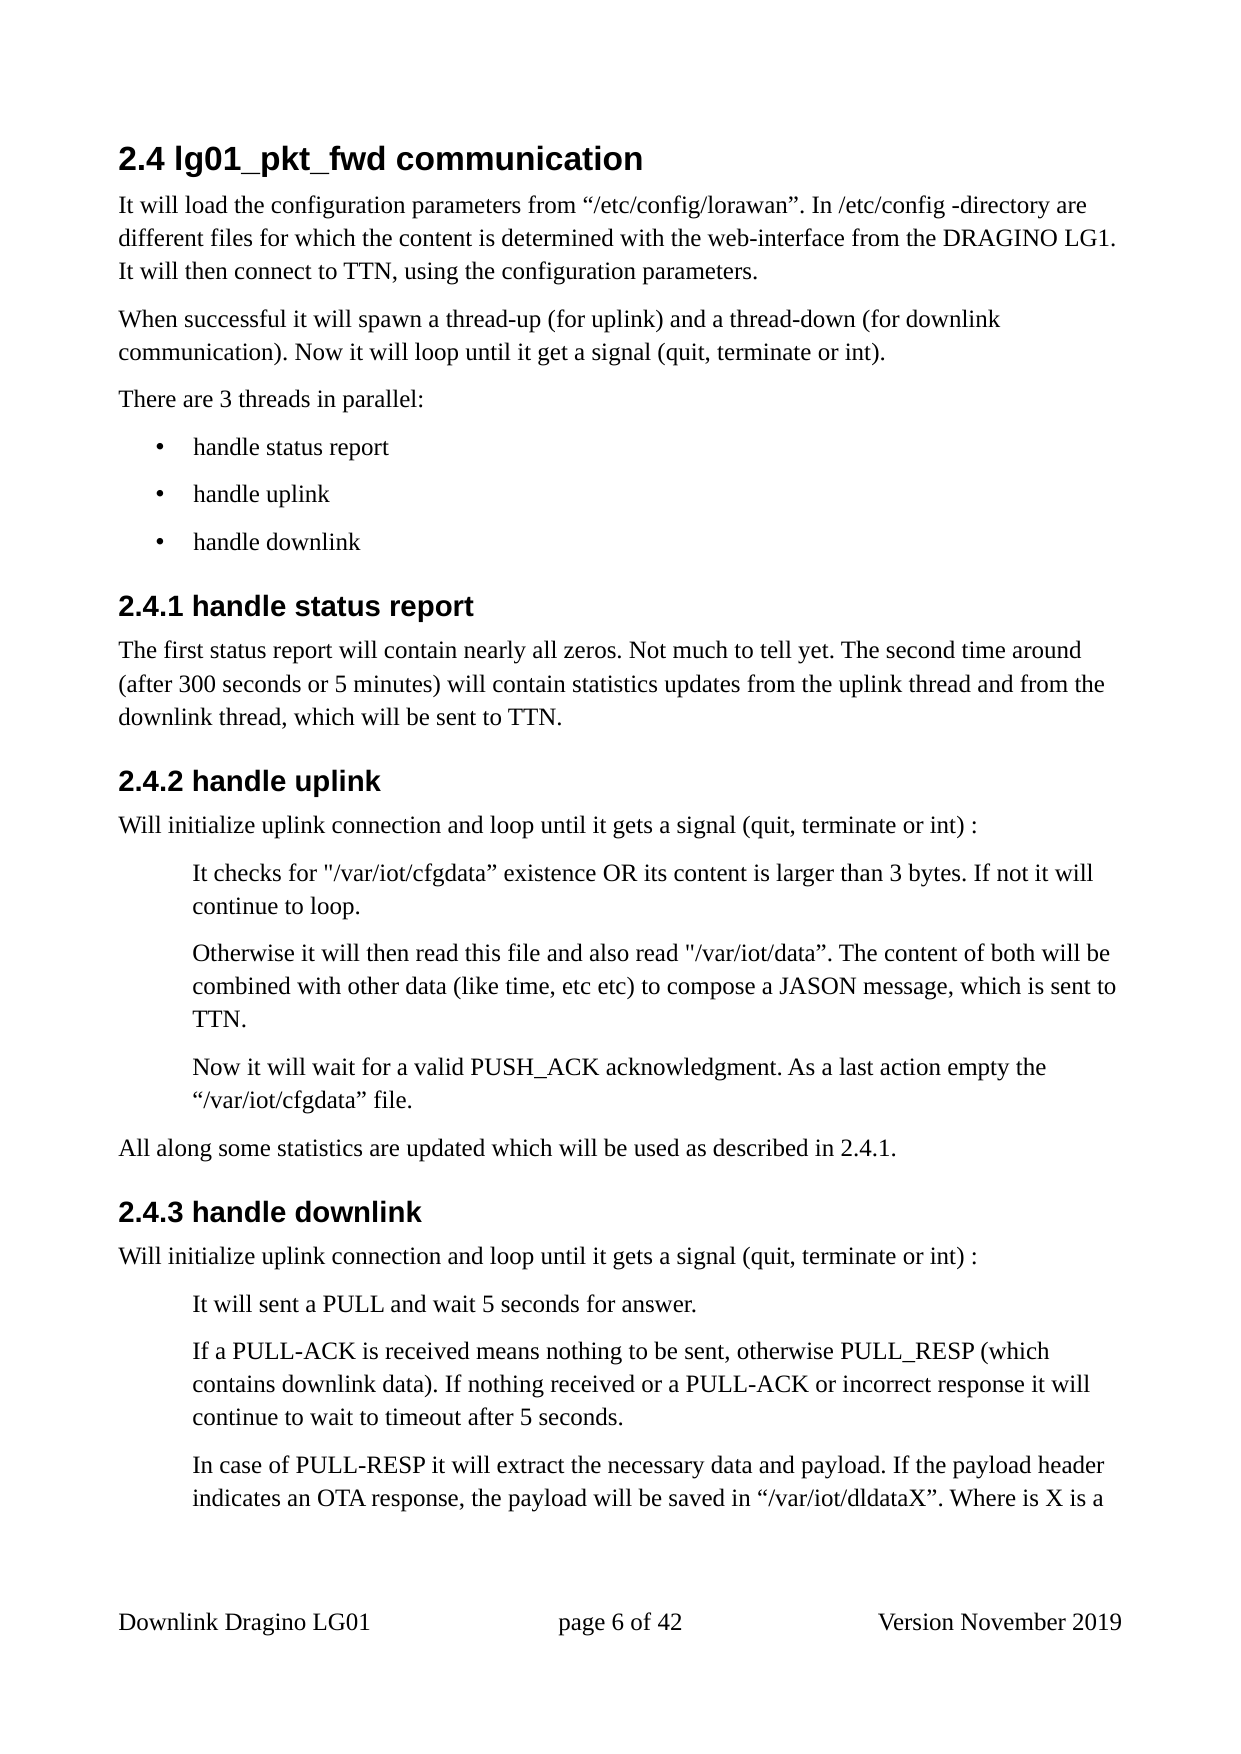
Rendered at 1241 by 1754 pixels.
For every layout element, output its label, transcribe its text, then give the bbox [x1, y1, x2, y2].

text All along some statistics are updated which will be used as described in 2.4.1. [118, 1133, 1122, 1161]
subtitle 2.4.1 handle status report [118, 589, 1122, 623]
list handle downlink [156, 527, 1122, 556]
text Now it will wait for a valid PUSH_ACK acknowledgment. As a last action empty the “/var/iot/cfgdata” file. [192, 1052, 1122, 1114]
subtitle 2.4.3 handle downlink [118, 1195, 1122, 1228]
text Will initialize uplink connection and loop until it gets a signal (quit, terminate or int) : [118, 810, 1122, 839]
text It will load the configuration parameters from “/etc/config/lorawan”. In /etc/config -directory are different files for which the content is determined with the web-interface from the DRAGINO LG1. It will then connect to TTN, using the configuration parameters. [118, 190, 1122, 285]
text It checks for "/var/iot/cfgdata” existence OR its content is larger than 3 bytes. If not it will continue to loop. [192, 858, 1122, 919]
text It will sent a PULL and wait 5 seconds for answer. [192, 1289, 1122, 1317]
list handle uplink [156, 479, 1122, 508]
text Will initialize uplink connection and loop until it gets a signal (quit, terminate or int) : [118, 1241, 1122, 1270]
text In case of PULL-RESP it will extract the necessary data and payload. If the payload header indicates an OTA response, the payload will be saved in “/var/iot/dldataX”. Where is X is a [192, 1450, 1122, 1512]
text When successful it will spawn a thread-up (for uplink) and a thread-down (for downlink communication). Now it will loop until it get a signal (quit, terminate or int). [118, 304, 1122, 366]
list handle status report [156, 432, 1122, 461]
subtitle 2.4 lg01_pkt_fwd communication [118, 139, 1122, 178]
text Otherwise it will then read this file and also read "/var/iot/data”. The content of both will be combined with other data (like time, etc etc) to compose a JASON message, which is sent to TTN. [192, 938, 1122, 1033]
text The first status report will contain nearly all zeros. Not much to tell yet. The second time around (after 300 seconds or 5 minutes) will contain statistics updates from the uplink thread and from the downlink thread, which will be sent to TTN. [118, 636, 1122, 730]
subtitle 2.4.2 handle uplink [118, 764, 1122, 798]
text There are 3 threads in parallel: [118, 384, 1122, 413]
text If a PULL-ACK is received means nothing to be sent, otherwise PULL_RESP (which contains downlink data). If nothing received or a PULL-ACK or incorrect response it will continue to wait to timeout after 5 seconds. [192, 1336, 1122, 1431]
